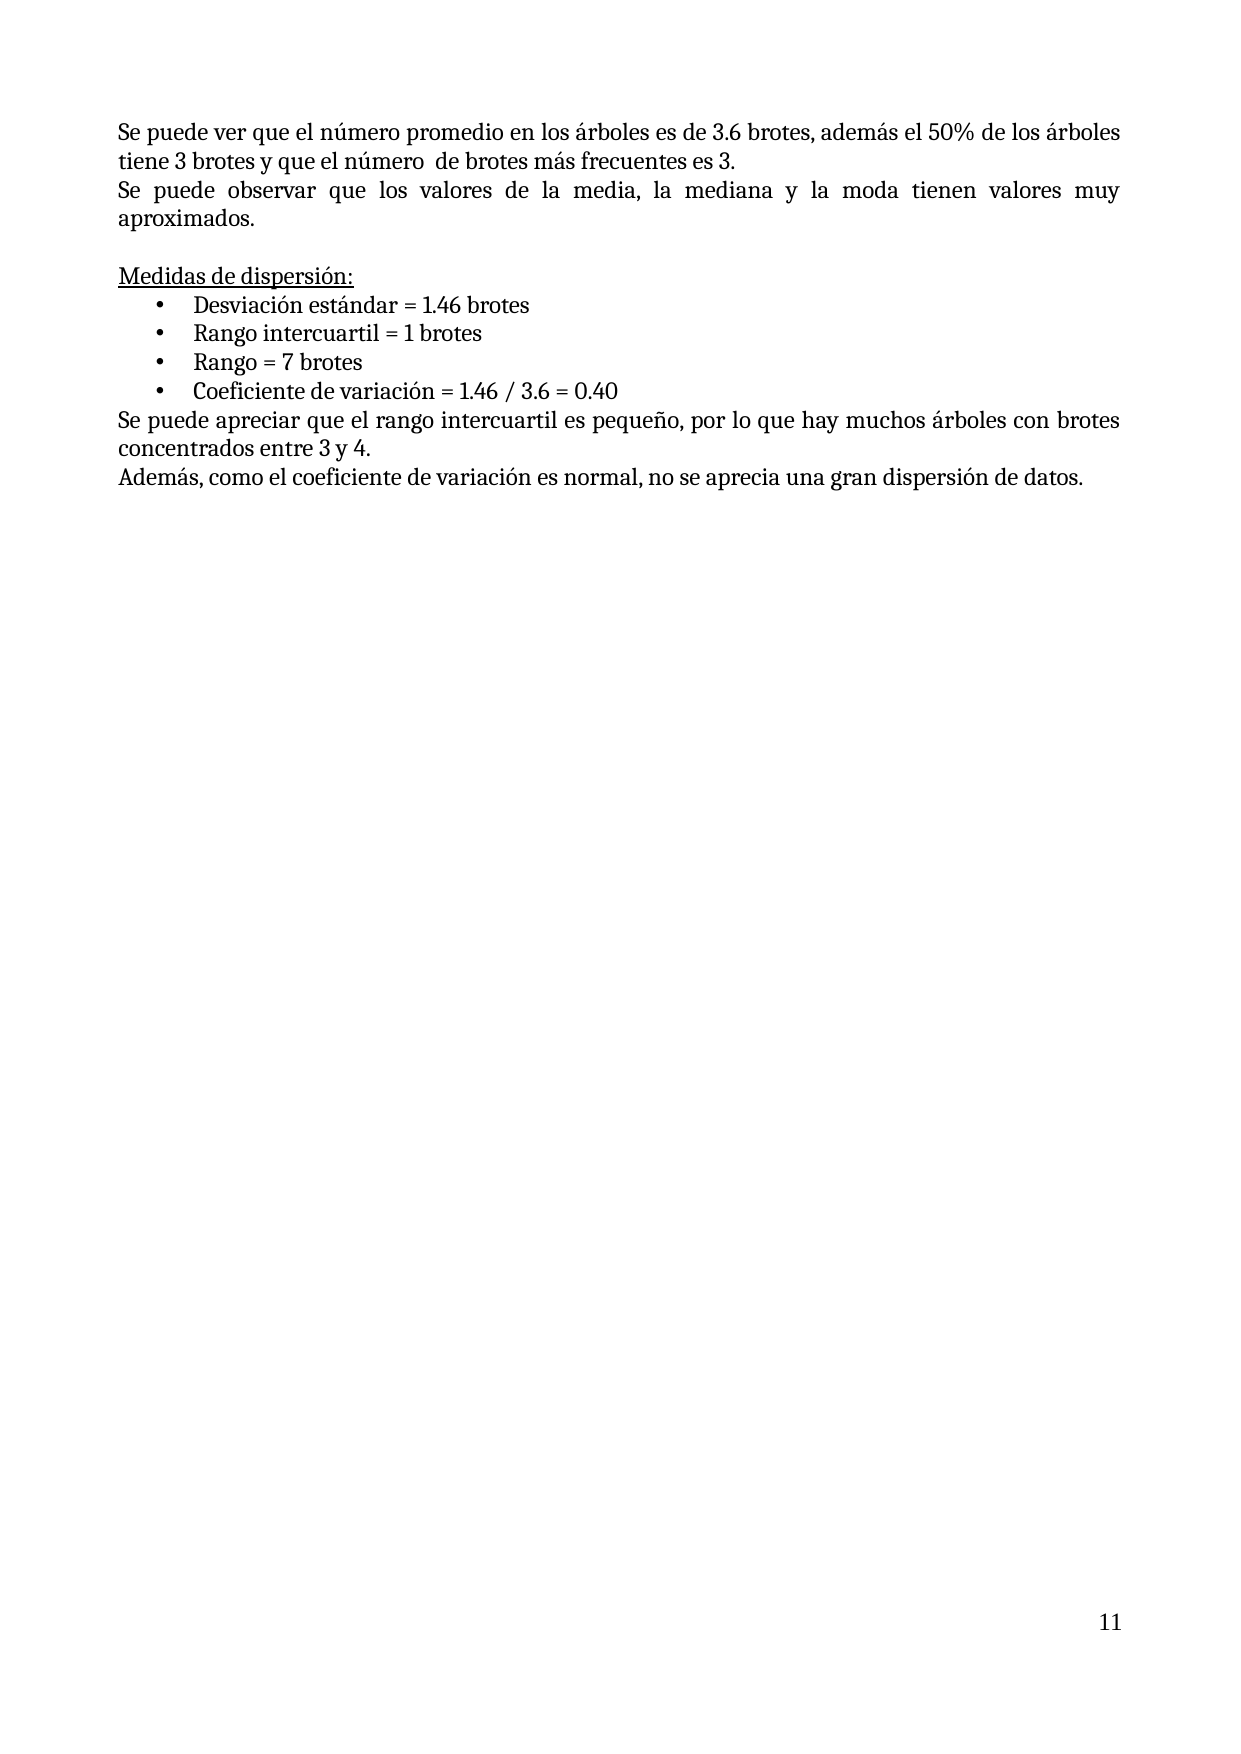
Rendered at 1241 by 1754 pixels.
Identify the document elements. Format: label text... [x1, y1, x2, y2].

list Rango = 7 brotes [156, 348, 1122, 377]
text Se puede apreciar que el rango intercuartil es pequeño, por lo que hay muchos árboles con brotes concentrados entre 3 y 4. [118, 406, 1122, 463]
list Coeficiente de variación = 1.46 / 3.6 = 0.40 [156, 377, 1122, 406]
text Además, como el coeficiente de variación es normal, no se aprecia una gran dispersión de datos. [118, 463, 1122, 492]
list Rango intercuartil = 1 brotes [156, 319, 1122, 348]
text Se puede ver que el número promedio en los árboles es de 3.6 brotes, además el 50% de los árboles tiene 3 brotes y que el número de brotes más frecuentes es 3. [118, 118, 1122, 176]
text Medidas de dispersión: [118, 262, 1122, 291]
list Desviación estándar = 1.46 brotes [156, 291, 1122, 319]
text Se puede observar que los valores de la media, la mediana y la moda tienen valores muy aproximados. [118, 176, 1122, 233]
